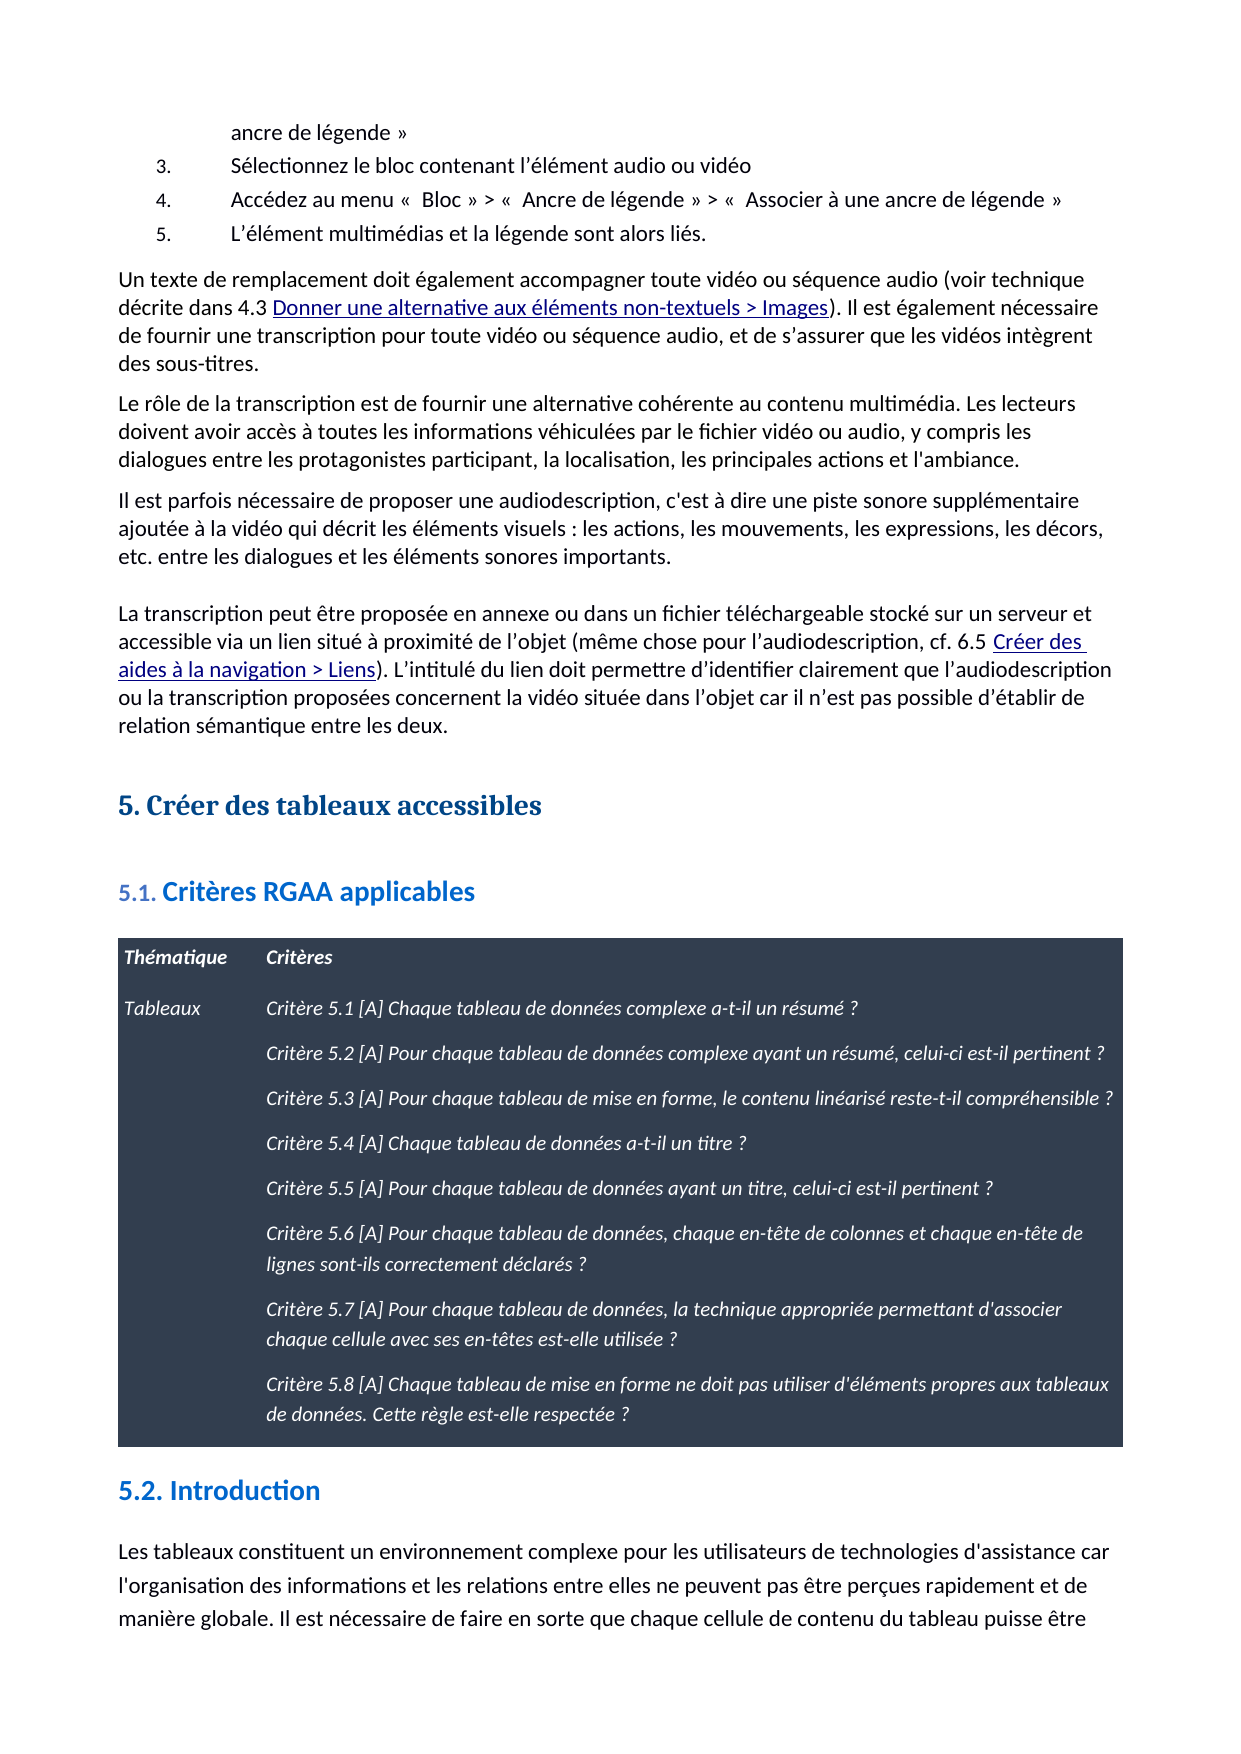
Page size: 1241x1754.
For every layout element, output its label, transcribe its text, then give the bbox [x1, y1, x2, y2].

list ancre de légende » [156, 118, 1122, 146]
text Le rôle de la transcription est de fournir une alternative cohérente au contenu multimédia. Les lecteurs doivent avoir accès à toutes les informations véhiculées par le fichier vidéo ou audio, y compris les dialogues entre les protagonistes participant, la localisation, les principales actions et l'ambiance. [118, 389, 1122, 473]
subtitle 5.1. Critères RGAA applicables [118, 873, 1122, 909]
table_header Critères [261, 938, 1123, 990]
table_cell Critère 5.1 [A] Chaque tableau de données complexe a-t-il un résumé ? Critère 5.2 [A] Pour chaque tableau de données complexe ayant un résumé, celui-ci est-il pertinent ? Critère 5.3 [A] Pour chaque tableau de mise en forme, le contenu linéarisé reste-t-il compréhensible ? Critère 5.4 [A] Chaque tableau de données a-t-il un titre ? Critère 5.5 [A] Pour chaque tableau de données ayant un titre, celui-ci est-il pertinent ? Critère 5.6 [A] Pour chaque tableau de données, chaque en-tête de colonnes et chaque en-tête de lignes sont-ils correctement déclarés ? Critère 5.7 [A] Pour chaque tableau de données, la technique appropriée permettant d'associer chaque cellule avec ses en-têtes est-elle utilisée ? Critère 5.8 [A] Chaque tableau de mise en forme ne doit pas utiliser d'éléments propres aux tableaux de données. Cette règle est-elle respectée ? [261, 990, 1123, 1447]
text Un texte de remplacement doit également accompagner toute vidéo ou séquence audio (voir technique décrite dans 4.3 Donner une alternative aux éléments non-textuels > Images). Il est également nécessaire de fournir une transcription pour toute vidéo ou séquence audio, et de s’assurer que les vidéos intègrent des sous-titres. [118, 265, 1122, 377]
table_cell Tableaux [118, 990, 261, 1447]
text Les tableaux constituent un environnement complexe pour les utilisateurs de technologies d'assistance car l'organisation des informations et les relations entre elles ne peuvent pas être perçues rapidement et de manière globale. Il est nécessaire de faire en sorte que chaque cellule de contenu du tableau puisse être [118, 1537, 1122, 1632]
list Sélectionnez le bloc contenant l’élément audio ou vidéo [156, 152, 1122, 180]
subtitle 5. Créer des tableaux accessibles [118, 789, 1122, 823]
text La transcription peut être proposée en annexe ou dans un fichier téléchargeable stocké sur un serveur et accessible via un lien situé à proximité de l’objet (même chose pour l’audiodescription, cf. 6.5 Créer des aides à la navigation > Liens). L’intitulé du lien doit permettre d’identifier clairement que l’audiodescription ou la transcription proposées concernent la vidéo située dans l’objet car il n’est pas possible d’établir de relation sémantique entre les deux. [118, 599, 1122, 739]
list Accédez au menu « Bloc » > « Ancre de légende » > « Associer à une ancre de légende » [156, 185, 1122, 213]
table_header Thématique [118, 938, 261, 990]
subtitle 5.2. Introduction [118, 1472, 1122, 1508]
list L’élément multimédias et la légende sont alors liés. [156, 219, 1122, 247]
text Il est parfois nécessaire de proposer une audiodescription, c'est à dire une piste sonore supplémentaire ajoutée à la vidéo qui décrit les éléments visuels : les actions, les mouvements, les expressions, les décors, etc. entre les dialogues et les éléments sonores importants. [118, 486, 1122, 570]
